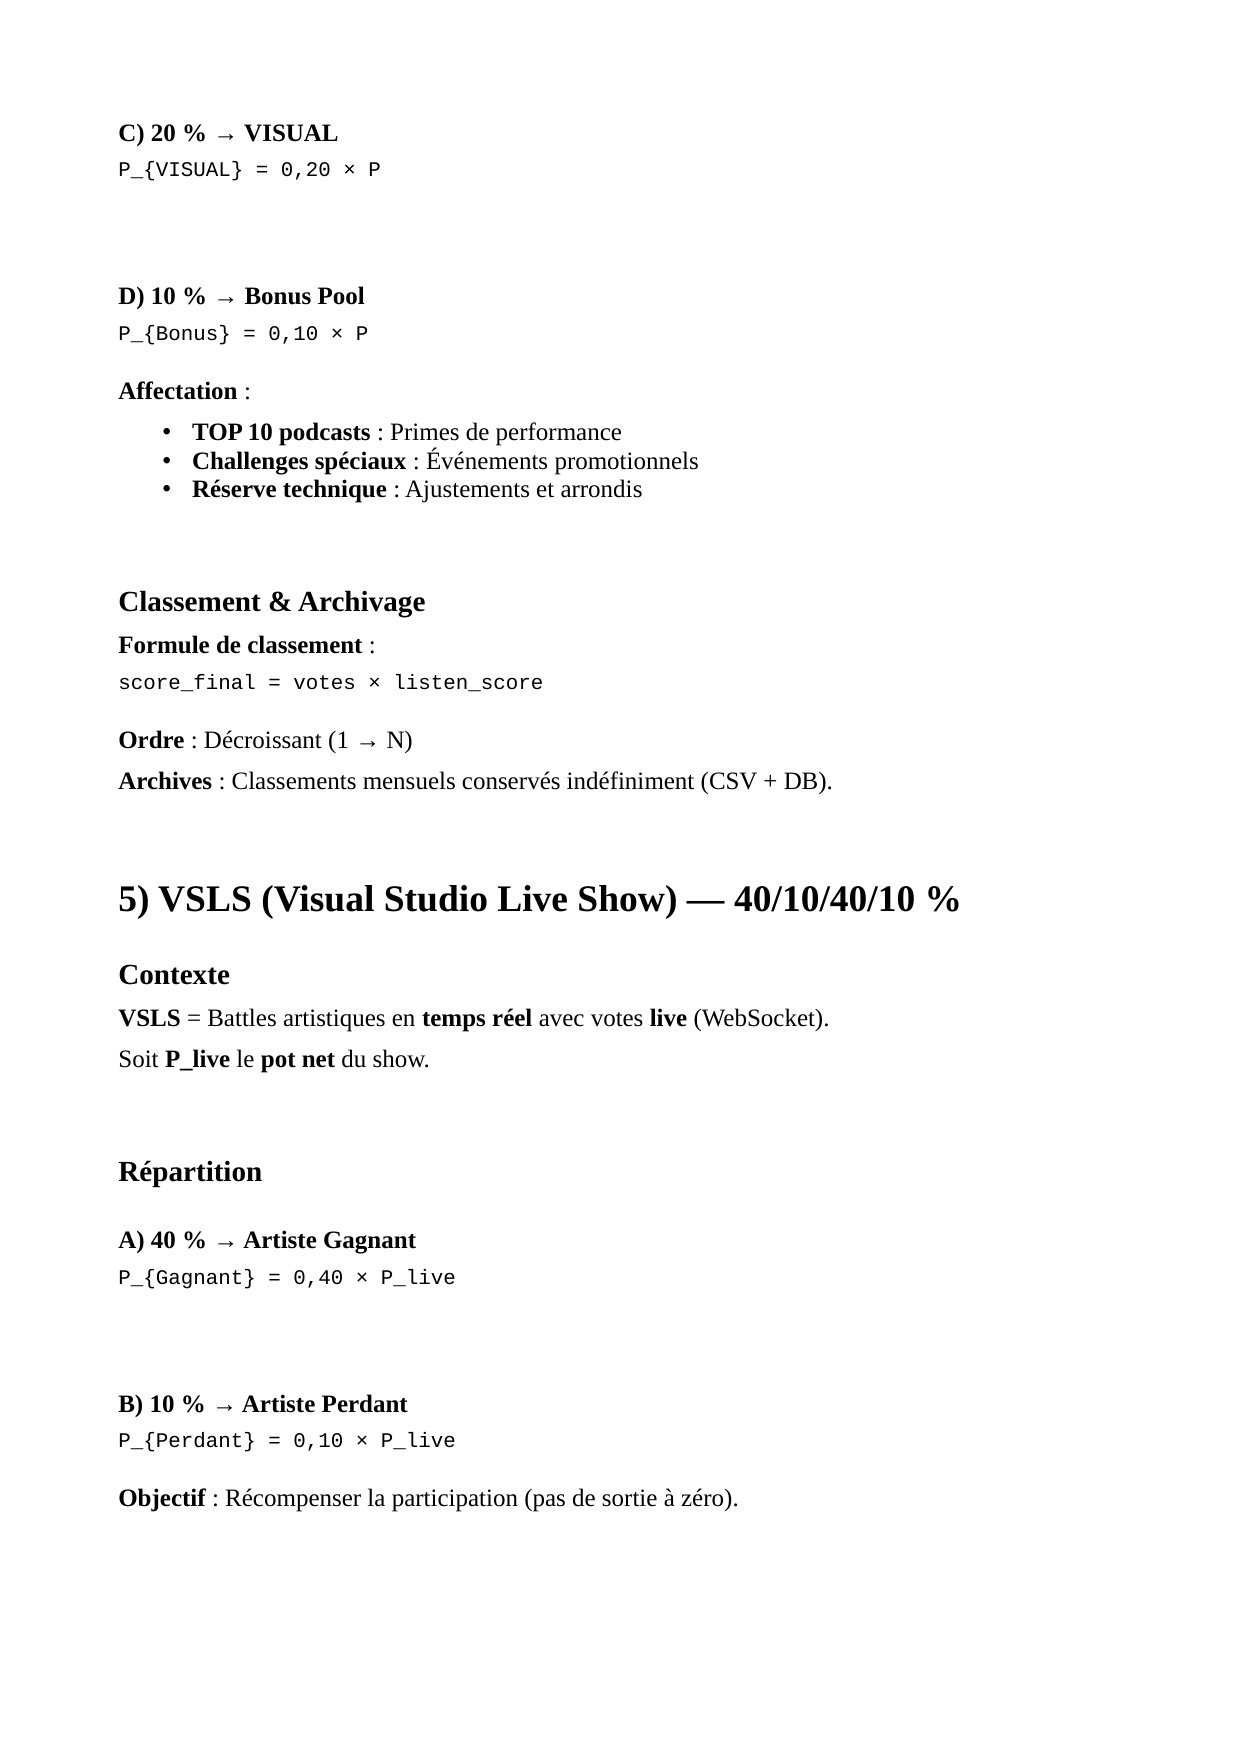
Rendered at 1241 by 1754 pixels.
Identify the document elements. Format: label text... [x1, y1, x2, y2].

subtitle Contexte [118, 957, 1122, 991]
text Objectif : Récompenser la participation (pas de sortie à zéro). [118, 1483, 1122, 1512]
text score_final = votes × listen_score [118, 672, 1122, 696]
subtitle 5) VSLS (Visual Studio Live Show) — 40/10/40/10 % [118, 876, 1122, 919]
list Réserve technique : Ajustements et arrondis [162, 474, 1122, 503]
list TOP 10 podcasts : Primes de performance [162, 417, 1122, 446]
text P_{Perdant} = 0,10 × P_live [118, 1430, 1122, 1453]
text P_{Bonus} = 0,10 × P [118, 323, 1122, 346]
text P_{Gagnant} = 0,40 × P_live [118, 1267, 1122, 1290]
subtitle Classement & Archivage [118, 584, 1122, 618]
text VSLS = Battles artistiques en temps réel avec votes live (WebSocket). [118, 1003, 1122, 1032]
text Ordre : Décroissant (1 → N) [118, 725, 1122, 754]
subtitle A) 40 % → Artiste Gagnant [118, 1225, 1122, 1254]
list Challenges spéciaux : Événements promotionnels [162, 446, 1122, 474]
subtitle B) 10 % → Artiste Perdant [118, 1389, 1122, 1417]
subtitle C) 20 % → VISUAL [118, 118, 1122, 147]
text P_{VISUAL} = 0,20 × P [118, 159, 1122, 183]
text Soit P_live le pot net du show. [118, 1044, 1122, 1073]
subtitle D) 10 % → Bonus Pool [118, 281, 1122, 310]
subtitle Répartition [118, 1154, 1122, 1188]
text Formule de classement : [118, 631, 1122, 659]
text Archives : Classements mensuels conservés indéfiniment (CSV + DB). [118, 766, 1122, 795]
text Affectation : [118, 376, 1122, 404]
